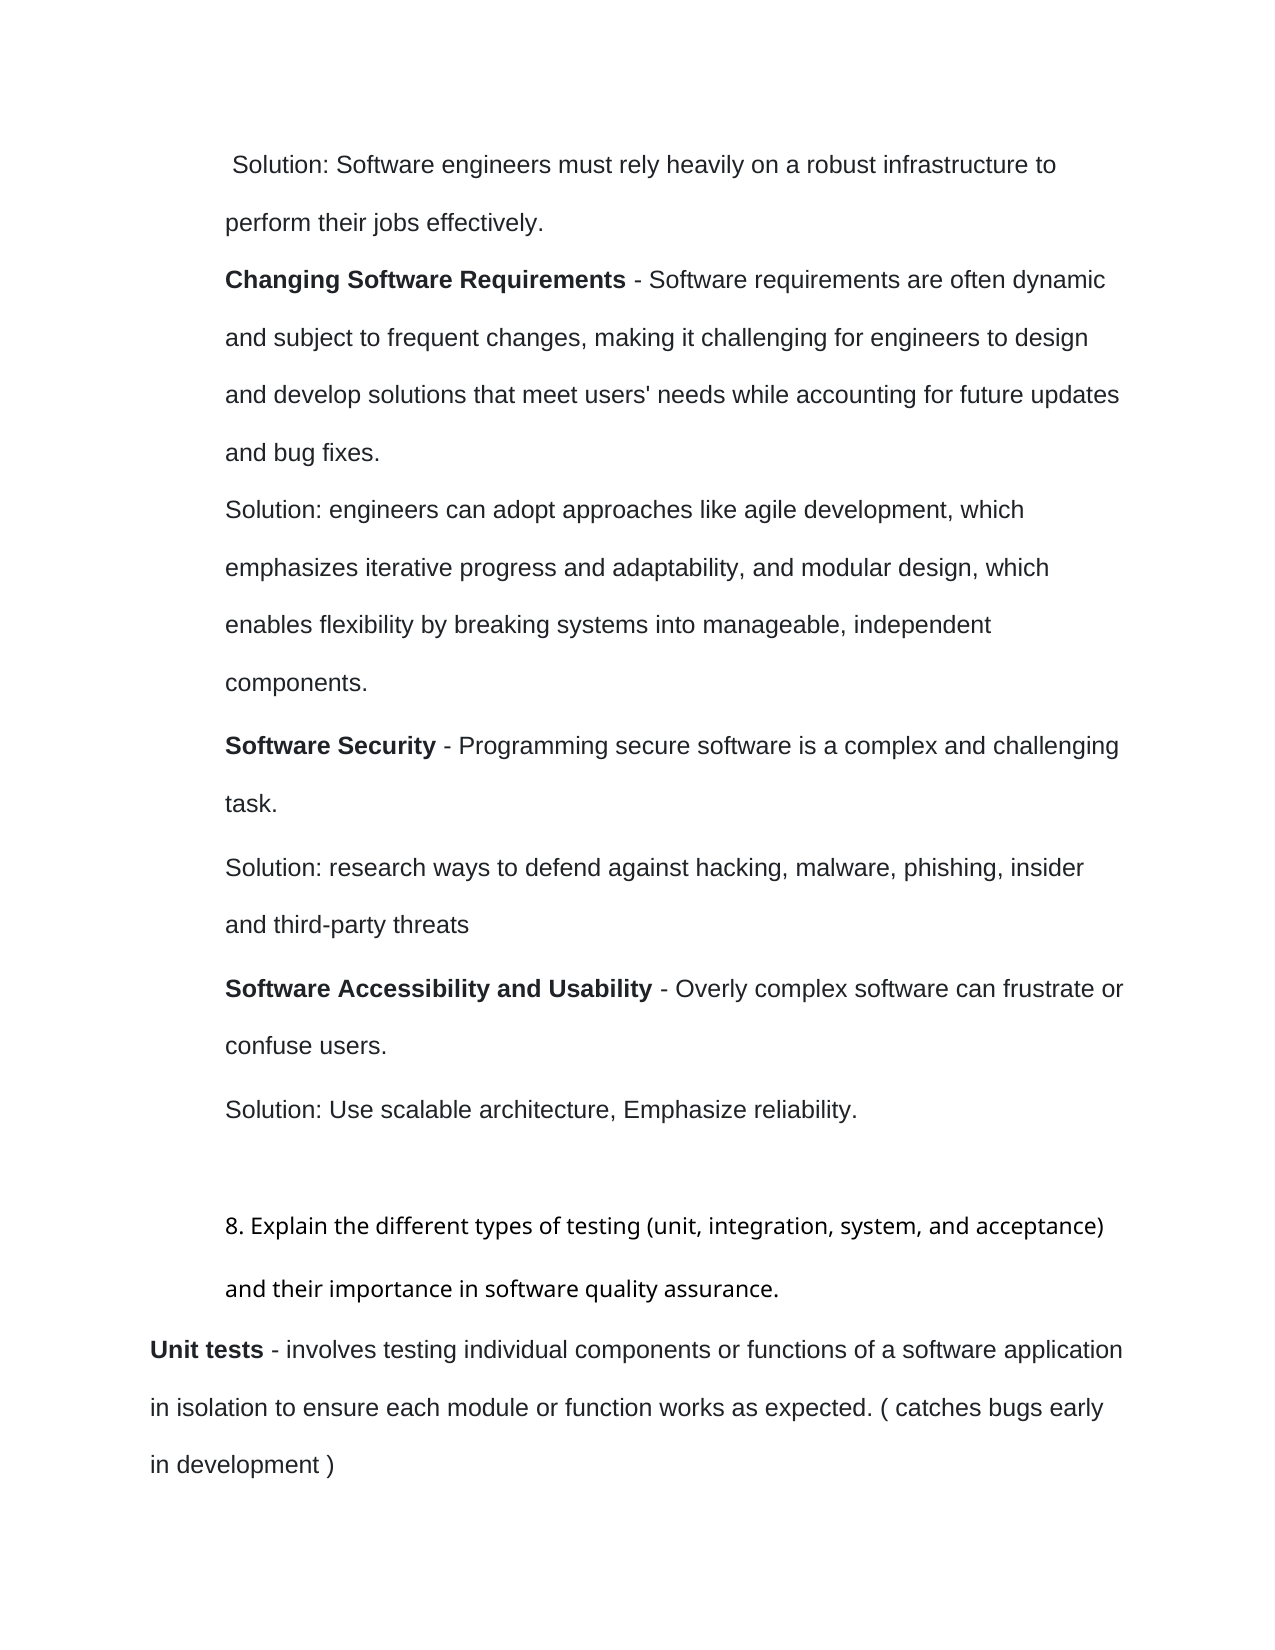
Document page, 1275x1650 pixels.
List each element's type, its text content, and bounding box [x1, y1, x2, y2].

text Changing Software Requirements - Software requirements are often dynamic and subject to frequent changes, making it challenging for engineers to design and develop solutions that meet users' needs while accounting for future updates and bug fixes. [225, 265, 1125, 466]
text Solution: engineers can adopt approaches like agile development, which emphasizes iterative progress and adaptability, and modular design, which enables flexibility by breaking systems into manageable, independent components. [225, 495, 1125, 696]
text Software Accessibility and Usability - Overly complex software can frustrate or confuse users. [225, 974, 1125, 1060]
text Unit tests - involves testing individual components or functions of a software application in isolation to ensure each module or function works as expected. ( catches bugs early in development ) [150, 1335, 1125, 1479]
text Solution: Software engineers must rely heavily on a robust infrastructure to perform their jobs effectively. [225, 150, 1125, 236]
text Solution: research ways to defend against hacking, malware, phishing, insider and third-party threats [225, 852, 1125, 939]
text 8. Explain the different types of testing (unit, integration, system, and acceptance) and their importance in software quality assurance. [225, 1210, 1125, 1304]
text Solution: Use scalable architecture, Emphasize reliability. [225, 1095, 1125, 1124]
text Software Security - Programming secure software is a complex and challenging task. [225, 731, 1125, 817]
